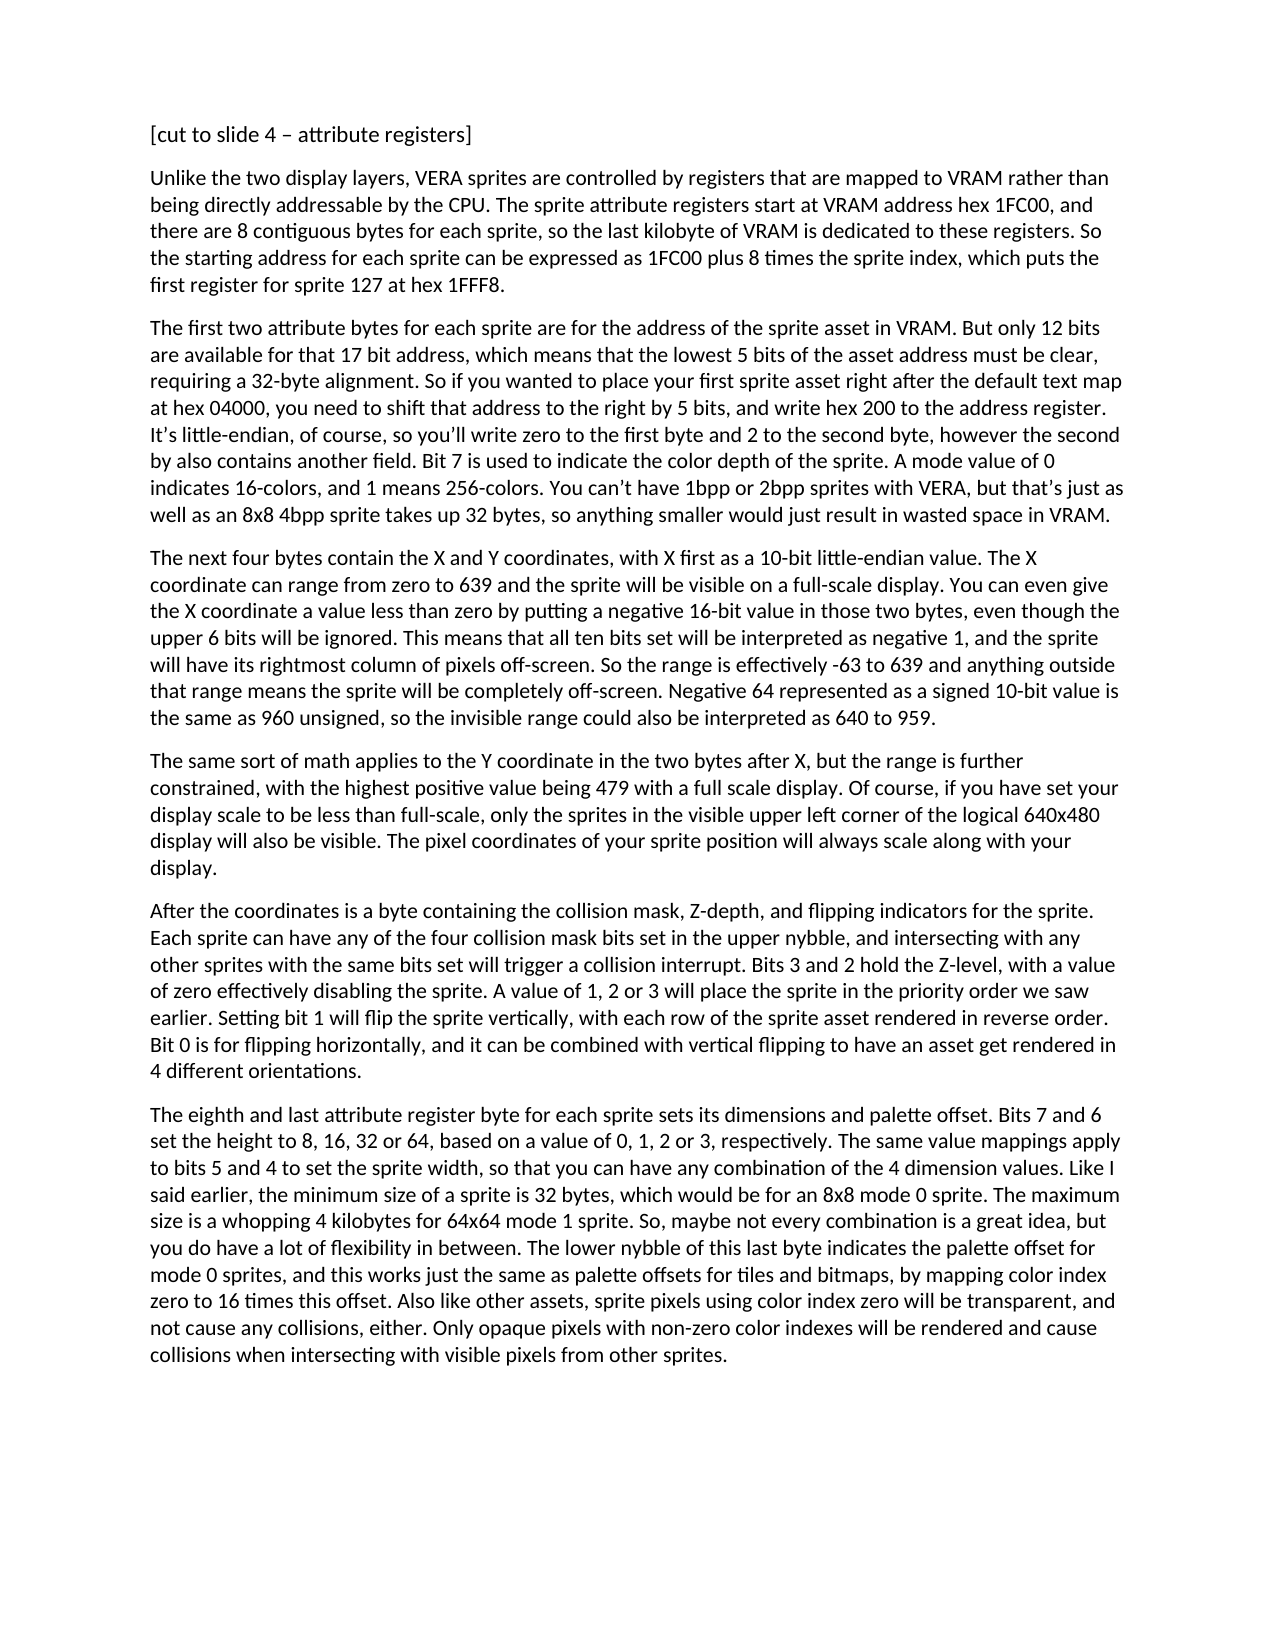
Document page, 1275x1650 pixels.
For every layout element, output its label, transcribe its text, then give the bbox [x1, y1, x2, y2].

text The eighth and last attribute register byte for each sprite sets its dimensions and palette offset. Bits 7 and 6 set the height to 8, 16, 32 or 64, based on a value of 0, 1, 2 or 3, respectively. The same value mappings apply to bits 5 and 4 to set the sprite width, so that you can have any combination of the 4 dimension values. Like I said earlier, the minimum size of a sprite is 32 bytes, which would be for an 8x8 mode 0 sprite. The maximum size is a whopping 4 kilobytes for 64x64 mode 1 sprite. So, maybe not every combination is a great idea, but you do have a lot of flexibility in between. The lower nybble of this last byte indicates the palette offset for mode 0 sprites, and this works just the same as palette offsets for tiles and bitmaps, by mapping color index zero to 16 times this offset. Also like other assets, sprite pixels using color index zero will be transparent, and not cause any collisions, either. Only opaque pixels with non-zero color indexes will be rendered and cause collisions when intersecting with visible pixels from other sprites. [150, 1101, 1125, 1368]
text The next four bytes contain the X and Y coordinates, with X first as a 10-bit little-endian value. The X coordinate can range from zero to 639 and the sprite will be visible on a full-scale display. You can even give the X coordinate a value less than zero by putting a negative 16-bit value in those two bytes, even though the upper 6 bits will be ignored. This means that all ten bits set will be interpreted as negative 1, and the sprite will have its rightmost column of pixels off-screen. So the range is effectively -63 to 639 and anything outside that range means the sprite will be completely off-screen. Negative 64 represented as a signed 10-bit value is the same as 960 unsigned, so the invisible range could also be interpreted as 640 to 959. [150, 544, 1125, 731]
text [cut to slide 4 – attribute registers] [150, 120, 1125, 148]
text Unlike the two display layers, VERA sprites are controlled by registers that are mapped to VRAM rather than being directly addressable by the CPU. The sprite attribute registers start at VRAM address hex 1FC00, and there are 8 contiguous bytes for each sprite, so the last kilobyte of VRAM is dedicated to these registers. So the starting address for each sprite can be expressed as 1FC00 plus 8 times the sprite index, which puts the first register for sprite 127 at hex 1FFF8. [150, 164, 1125, 298]
text The same sort of math applies to the Y coordinate in the two bytes after X, but the range is further constrained, with the highest positive value being 479 with a full scale display. Of course, if you have set your display scale to be less than full-scale, only the sprites in the visible upper left corner of the logical 640x480 display will also be visible. The pixel coordinates of your sprite position will always scale along with your display. [150, 748, 1125, 881]
text The first two attribute bytes for each sprite are for the address of the sprite asset in VRAM. But only 12 bits are available for that 17 bit address, which means that the lowest 5 bits of the asset address must be clear, requiring a 32-byte alignment. So if you wanted to place your first sprite asset right after the default text map at hex 04000, you need to shift that address to the right by 5 bits, and write hex 200 to the address register. It’s little-endian, of course, so you’ll write zero to the first byte and 2 to the second byte, however the second by also contains another field. Bit 7 is used to indicate the color depth of the sprite. A mode value of 0 indicates 16-colors, and 1 means 256-colors. You can’t have 1bpp or 2bpp sprites with VERA, but that’s just as well as an 8x8 4bpp sprite takes up 32 bytes, so anything smaller would just result in wasted space in VRAM. [150, 314, 1125, 528]
text After the coordinates is a byte containing the collision mask, Z-depth, and flipping indicators for the sprite. Each sprite can have any of the four collision mask bits set in the upper nybble, and intersecting with any other sprites with the same bits set will trigger a collision interrupt. Bits 3 and 2 hold the Z-level, with a value of zero effectively disabling the sprite. A value of 1, 2 or 3 will place the sprite in the priority order we saw earlier. Setting bit 1 will flip the sprite vertically, with each row of the sprite asset rendered in reverse order. Bit 0 is for flipping horizontally, and it can be combined with vertical flipping to have an asset get rendered in 4 different orientations. [150, 898, 1125, 1084]
